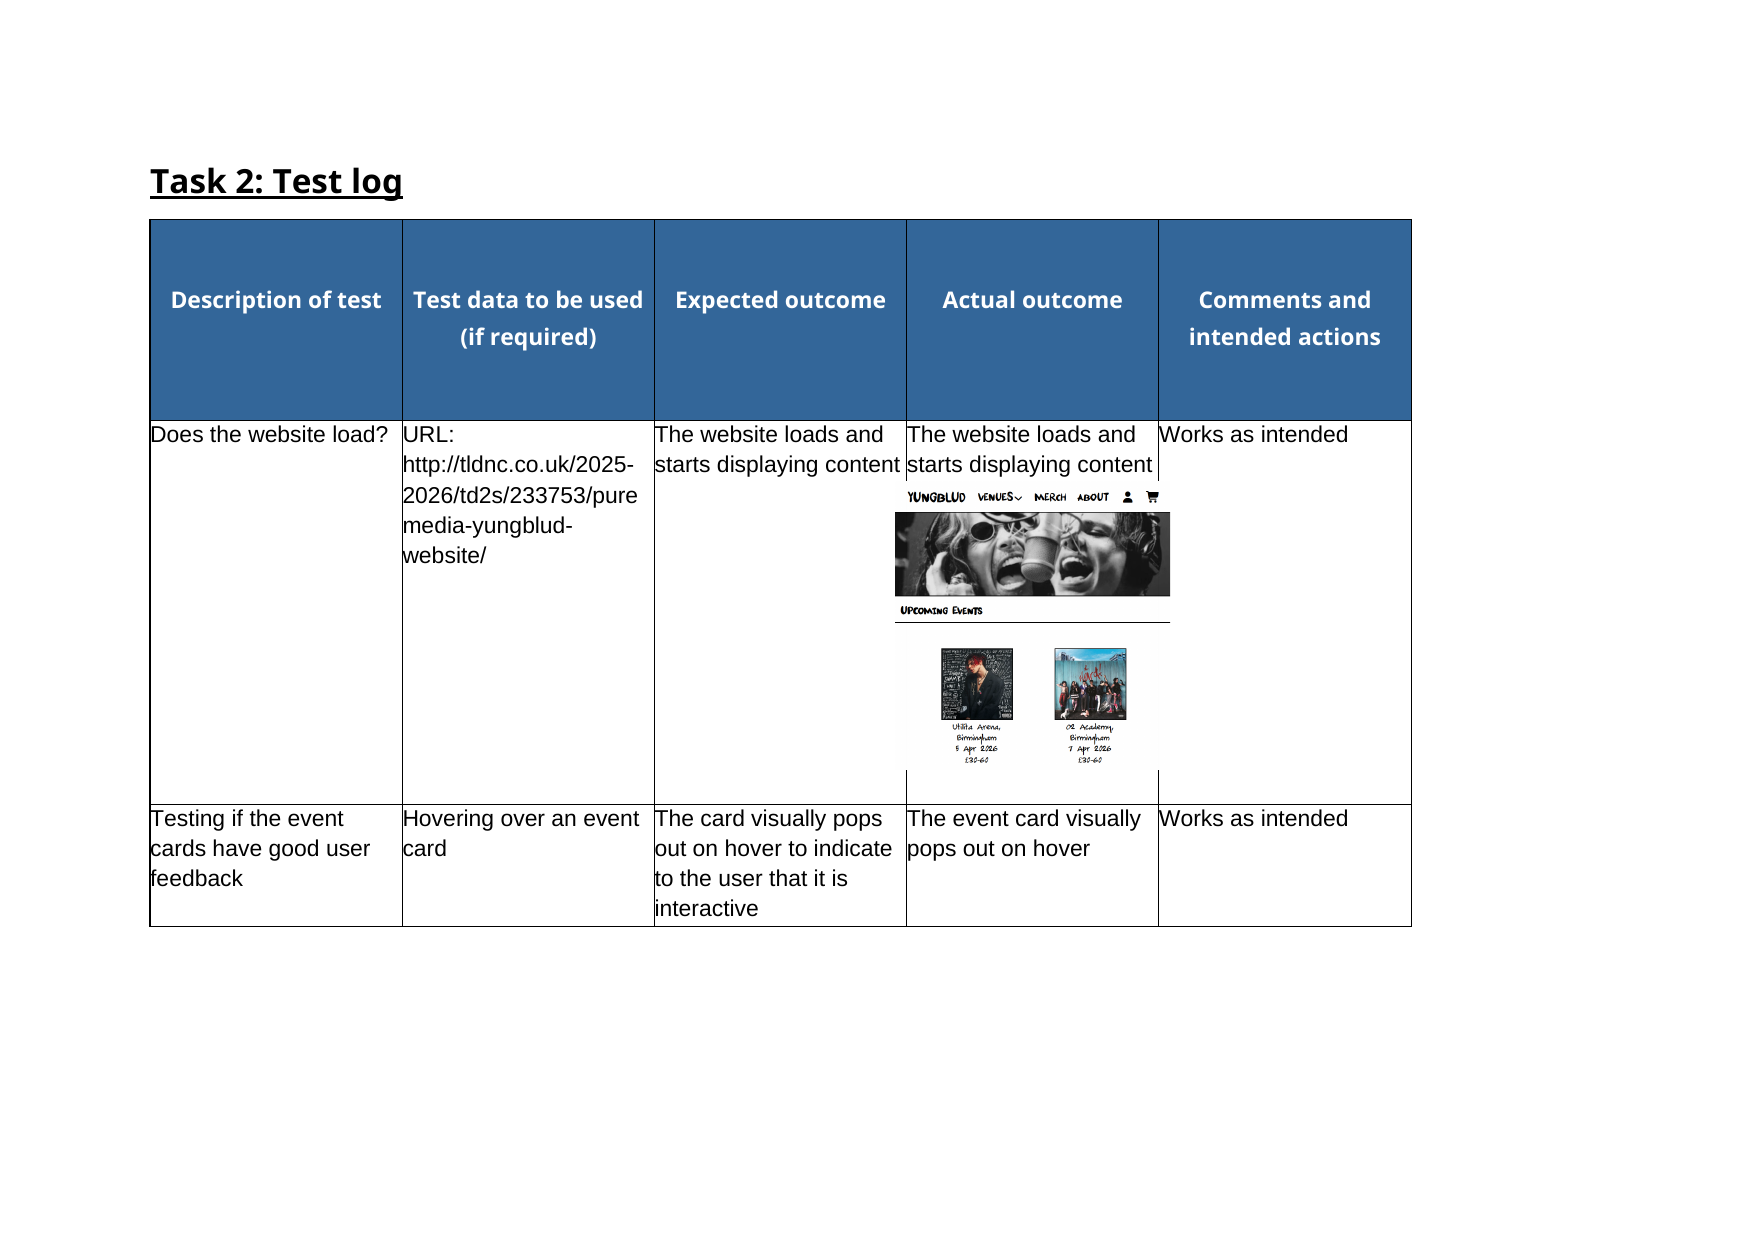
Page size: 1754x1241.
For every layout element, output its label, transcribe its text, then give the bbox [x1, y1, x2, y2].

table_cell The website loads and starts displaying content [907, 421, 1158, 481]
table_cell URL: http://tldnc.co.uk/2025-2026/td2s/233753/puremedia-yungblud-website/ [403, 421, 654, 804]
table_header Test data to be used (if required) [403, 220, 654, 420]
table_header Expected outcome [655, 220, 906, 420]
table_cell Works as intended [1159, 421, 1411, 804]
table_header Description of test [151, 220, 402, 420]
table_cell Testing if the event cards have good user feedback [151, 805, 402, 926]
table_cell [907, 770, 1158, 804]
picture [895, 481, 1171, 770]
text Task 2: Test log [150, 158, 1604, 204]
table_cell Does the website load? [151, 421, 402, 804]
table_cell Hovering over an event card [403, 805, 654, 926]
table_cell The event card visually pops out on hover [907, 805, 1158, 926]
table_cell The card visually pops out on hover to indicate to the user that it is interactive [655, 805, 906, 926]
table_cell The website loads and starts displaying content [655, 421, 906, 804]
table_header Comments and intended actions [1159, 220, 1411, 420]
table_header Actual outcome [907, 220, 1158, 420]
table_cell Works as intended [1159, 805, 1411, 926]
